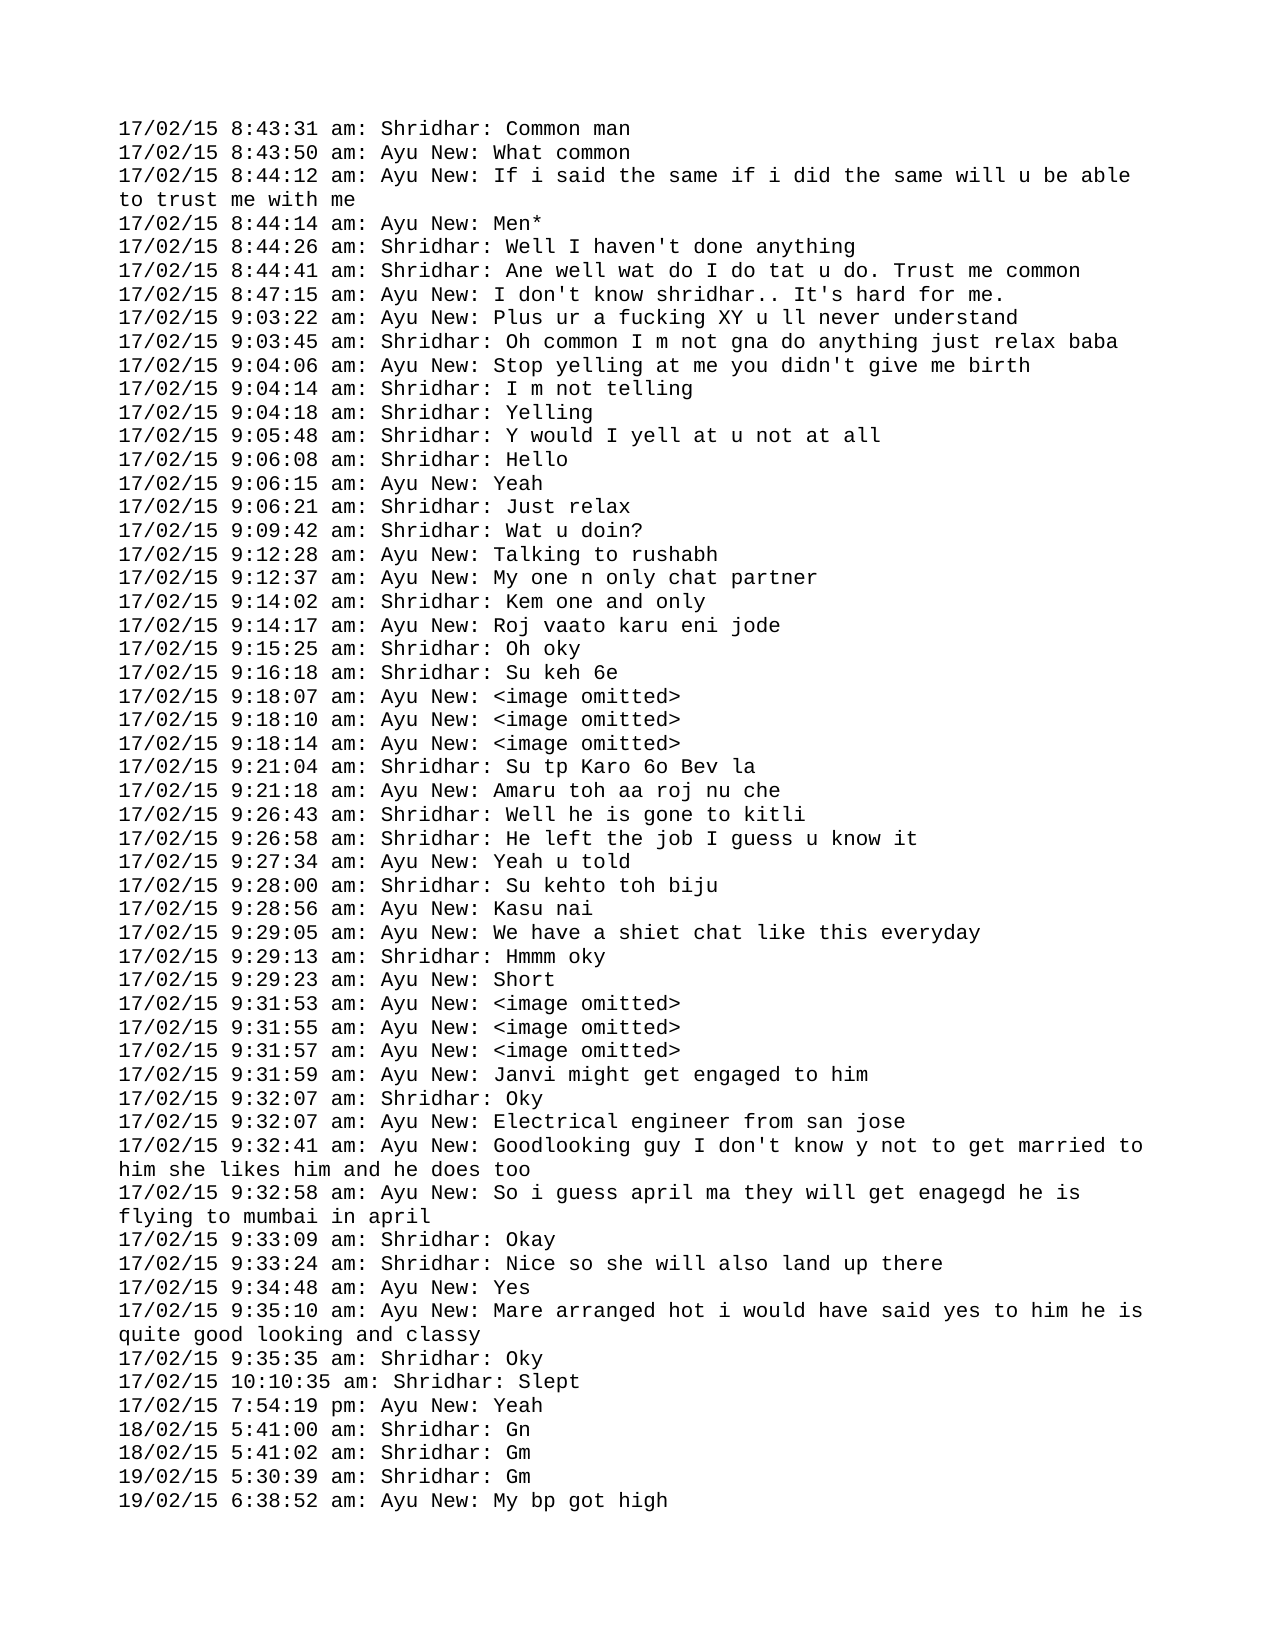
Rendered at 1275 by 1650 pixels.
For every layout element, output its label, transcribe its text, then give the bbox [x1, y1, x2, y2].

text 17/02/15 9:18:07 am: Ayu New: <image omitted> [118, 686, 1157, 709]
text 17/02/15 9:34:48 am: Ayu New: Yes [118, 1277, 1157, 1300]
text 18/02/15 5:41:00 am: Shridhar: Gn [118, 1419, 1157, 1442]
text 17/02/15 9:31:53 am: Ayu New: <image omitted> [118, 993, 1157, 1017]
text 17/02/15 9:03:22 am: Ayu New: Plus ur a fucking XY u ll never understand [118, 307, 1157, 331]
text 17/02/15 9:04:18 am: Shridhar: Yelling [118, 402, 1157, 426]
text 17/02/15 9:14:02 am: Shridhar: Kem one and only [118, 591, 1157, 615]
text 17/02/15 9:26:58 am: Shridhar: He left the job I guess u know it [118, 827, 1157, 851]
text 17/02/15 9:31:57 am: Ayu New: <image omitted> [118, 1040, 1157, 1064]
text 19/02/15 5:30:39 am: Shridhar: Gm [118, 1466, 1157, 1489]
text 17/02/15 8:47:15 am: Ayu New: I don't know shridhar.. It's hard for me. [118, 284, 1157, 307]
text 17/02/15 9:21:18 am: Ayu New: Amaru toh aa roj nu che [118, 780, 1157, 804]
text 17/02/15 7:54:19 pm: Ayu New: Yeah [118, 1395, 1157, 1419]
text 17/02/15 9:31:55 am: Ayu New: <image omitted> [118, 1017, 1157, 1040]
text 17/02/15 8:44:26 am: Shridhar: Well I haven't done anything [118, 236, 1157, 260]
text 17/02/15 9:05:48 am: Shridhar: Y would I yell at u not at all [118, 426, 1157, 449]
text 17/02/15 9:12:28 am: Ayu New: Talking to rushabh [118, 544, 1157, 567]
text 17/02/15 9:06:21 am: Shridhar: Just relax [118, 496, 1157, 520]
text 17/02/15 9:14:17 am: Ayu New: Roj vaato karu eni jode [118, 615, 1157, 638]
text 17/02/15 9:18:14 am: Ayu New: <image omitted> [118, 733, 1157, 757]
text 17/02/15 9:09:42 am: Shridhar: Wat u doin? [118, 520, 1157, 544]
text 17/02/15 8:43:50 am: Ayu New: What common [118, 142, 1157, 165]
text 17/02/15 9:27:34 am: Ayu New: Yeah u told [118, 851, 1157, 875]
text 17/02/15 9:29:23 am: Ayu New: Short [118, 969, 1157, 993]
text 17/02/15 9:15:25 am: Shridhar: Oh oky [118, 638, 1157, 662]
text 17/02/15 9:26:43 am: Shridhar: Well he is gone to kitli [118, 804, 1157, 827]
text 17/02/15 9:12:37 am: Ayu New: My one n only chat partner [118, 567, 1157, 591]
text 17/02/15 9:03:45 am: Shridhar: Oh common I m not gna do anything just relax baba [118, 331, 1157, 354]
text 18/02/15 5:41:02 am: Shridhar: Gm [118, 1442, 1157, 1466]
text 19/02/15 6:38:52 am: Ayu New: My bp got high [118, 1489, 1157, 1513]
text 17/02/15 9:16:18 am: Shridhar: Su keh 6e [118, 662, 1157, 686]
text 17/02/15 9:32:58 am: Ayu New: So i guess april ma they will get enagegd he is flying to mumbai in april [118, 1182, 1157, 1229]
text 17/02/15 9:29:05 am: Ayu New: We have a shiet chat like this everyday [118, 922, 1157, 946]
text 17/02/15 9:31:59 am: Ayu New: Janvi might get engaged to him [118, 1064, 1157, 1088]
text 17/02/15 9:35:35 am: Shridhar: Oky [118, 1348, 1157, 1371]
text 17/02/15 9:06:15 am: Ayu New: Yeah [118, 473, 1157, 496]
text 17/02/15 9:18:10 am: Ayu New: <image omitted> [118, 709, 1157, 733]
text 17/02/15 9:29:13 am: Shridhar: Hmmm oky [118, 946, 1157, 969]
text 17/02/15 9:35:10 am: Ayu New: Mare arranged hot i would have said yes to him he is quite good looking and classy [118, 1300, 1157, 1348]
text 17/02/15 9:32:07 am: Ayu New: Electrical engineer from san jose [118, 1111, 1157, 1135]
text 17/02/15 9:04:14 am: Shridhar: I m not telling [118, 378, 1157, 402]
text 17/02/15 9:04:06 am: Ayu New: Stop yelling at me you didn't give me birth [118, 354, 1157, 378]
text 17/02/15 9:21:04 am: Shridhar: Su tp Karo 6o Bev la [118, 757, 1157, 780]
text 17/02/15 9:32:41 am: Ayu New: Goodlooking guy I don't know y not to get married to him she likes him and he does too [118, 1135, 1157, 1182]
text 17/02/15 9:32:07 am: Shridhar: Oky [118, 1088, 1157, 1111]
text 17/02/15 9:28:56 am: Ayu New: Kasu nai [118, 898, 1157, 922]
text 17/02/15 8:44:14 am: Ayu New: Men* [118, 213, 1157, 236]
text 17/02/15 10:10:35 am: Shridhar: Slept [118, 1371, 1157, 1395]
text 17/02/15 8:44:12 am: Ayu New: If i said the same if i did the same will u be able to trust me with me [118, 165, 1157, 213]
text 17/02/15 8:43:31 am: Shridhar: Common man [118, 118, 1157, 142]
text 17/02/15 8:44:41 am: Shridhar: Ane well wat do I do tat u do. Trust me common [118, 260, 1157, 284]
text 17/02/15 9:06:08 am: Shridhar: Hello [118, 449, 1157, 473]
text 17/02/15 9:28:00 am: Shridhar: Su kehto toh biju [118, 875, 1157, 898]
text 17/02/15 9:33:09 am: Shridhar: Okay [118, 1229, 1157, 1253]
text 17/02/15 9:33:24 am: Shridhar: Nice so she will also land up there [118, 1253, 1157, 1277]
